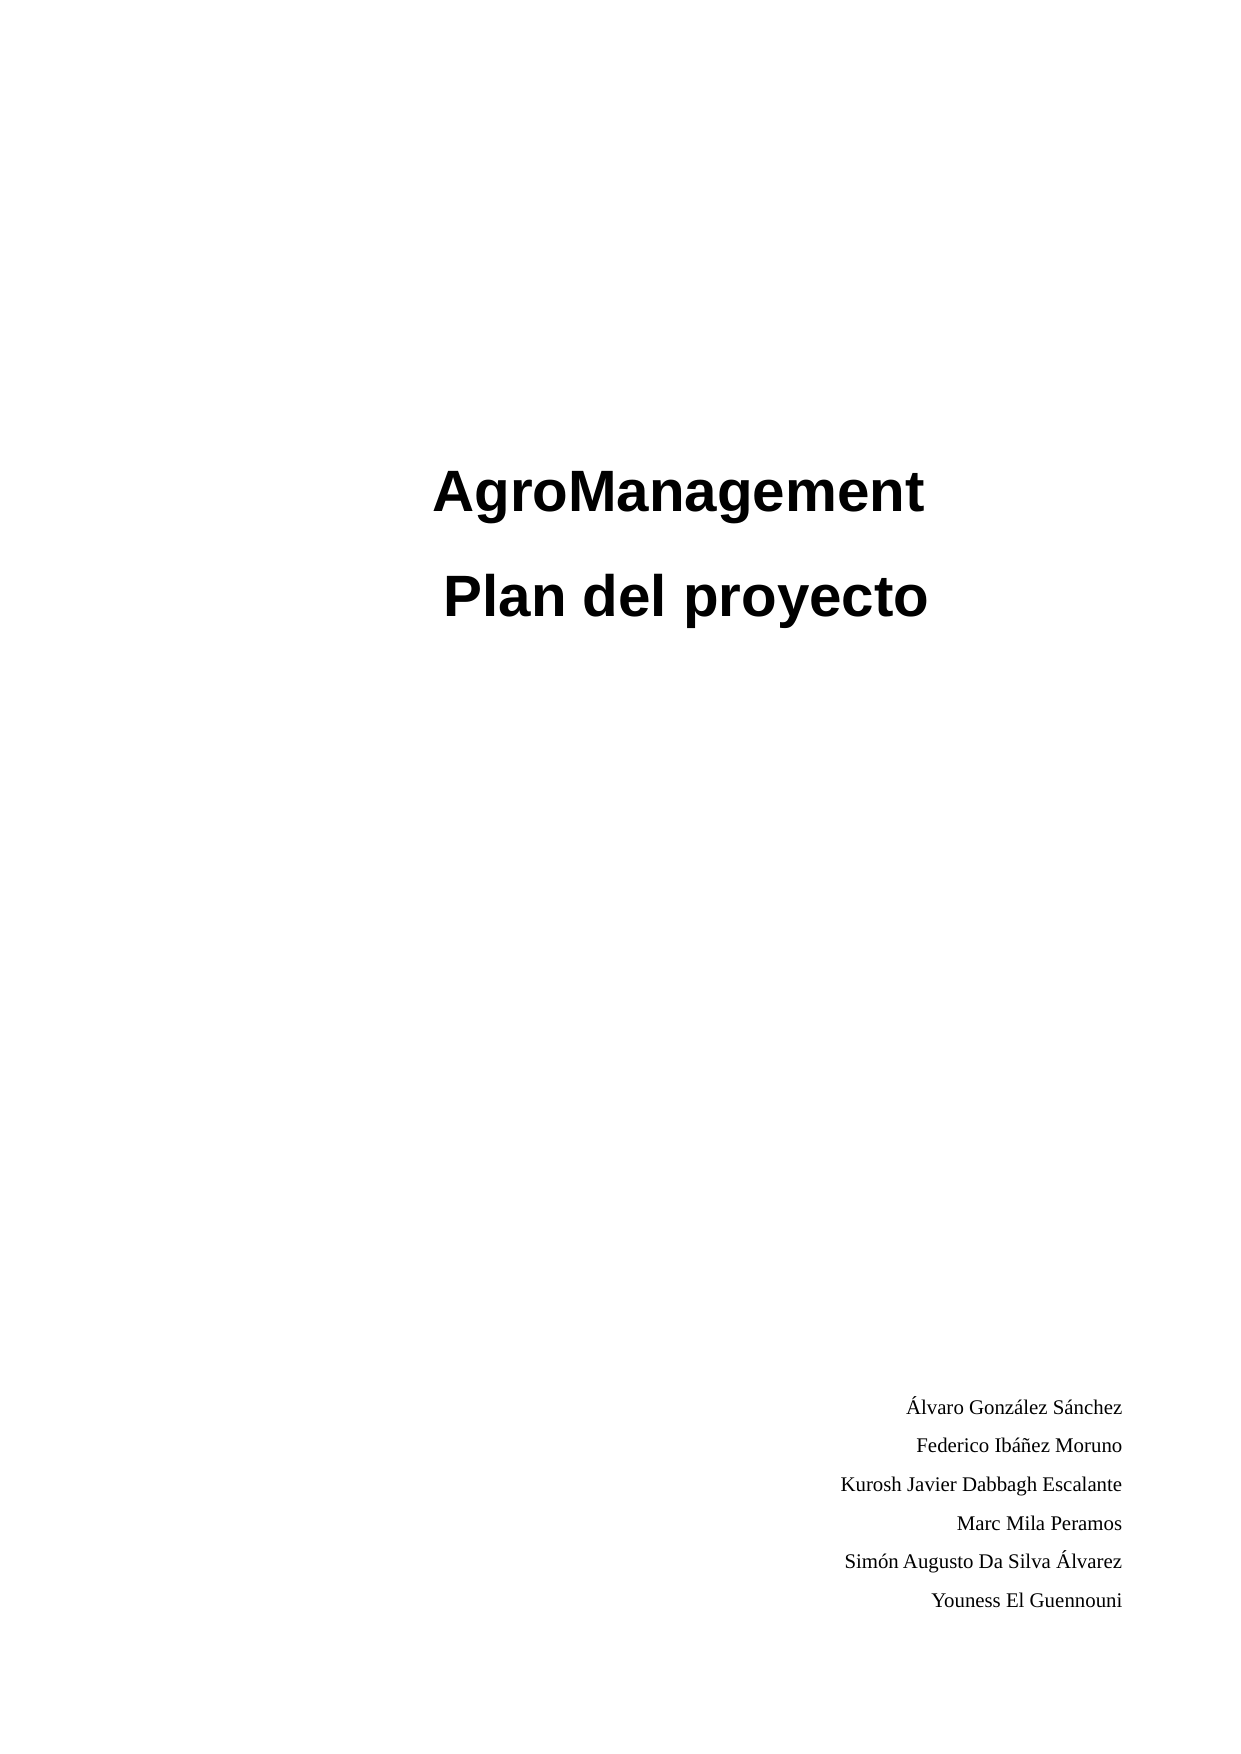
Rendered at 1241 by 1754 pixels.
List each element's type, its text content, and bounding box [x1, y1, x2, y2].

text Simón Augusto Da Silva Álvarez [118, 1549, 1122, 1573]
text Kurosh Javier Dabbagh Escalante [118, 1472, 1122, 1496]
title AgroManagement [118, 457, 1122, 524]
text Álvaro González Sánchez [118, 1395, 1122, 1419]
title Plan del proyecto [118, 561, 1122, 628]
text Federico Ibáñez Moruno [118, 1433, 1122, 1457]
text Youness El Guennouni [118, 1588, 1122, 1612]
text Marc Mila Peramos [118, 1511, 1122, 1535]
